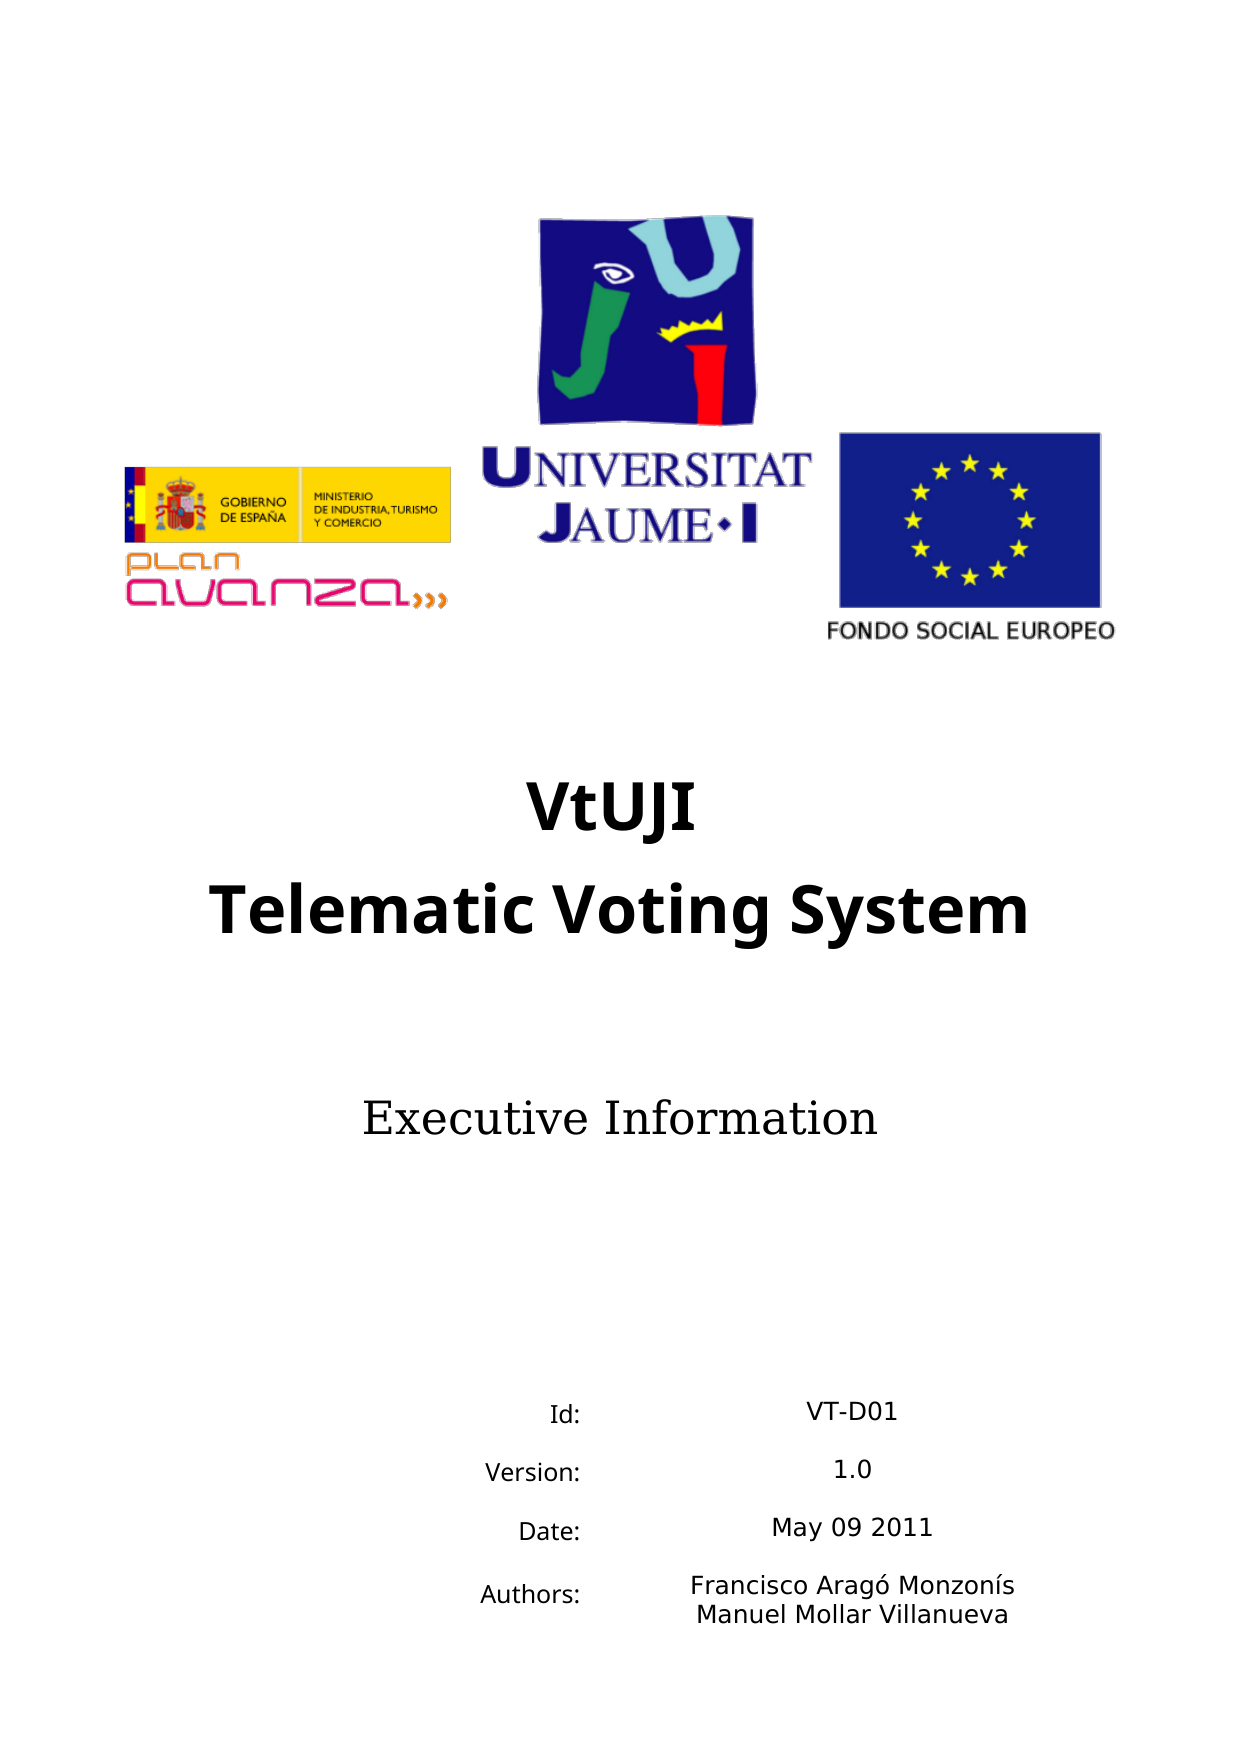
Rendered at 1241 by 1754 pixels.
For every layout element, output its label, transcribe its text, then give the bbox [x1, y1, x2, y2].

table_cell May 09 2011 [586, 1508, 1119, 1565]
text VtUJI [118, 759, 1122, 850]
table_cell Version: [468, 1449, 586, 1507]
table_cell Authors: [468, 1565, 586, 1635]
table_cell Francisco Aragó Monzonís Manuel Mollar Villanueva [586, 1565, 1119, 1635]
text Telematic Voting System [118, 862, 1122, 953]
table_cell Date: [468, 1508, 586, 1565]
text Executive Information [208, 1092, 1032, 1145]
table_header VT-D01 [586, 1391, 1119, 1449]
table_cell 1.0 [586, 1449, 1119, 1507]
picture [118, 206, 1122, 656]
table_header Id: [468, 1391, 586, 1449]
